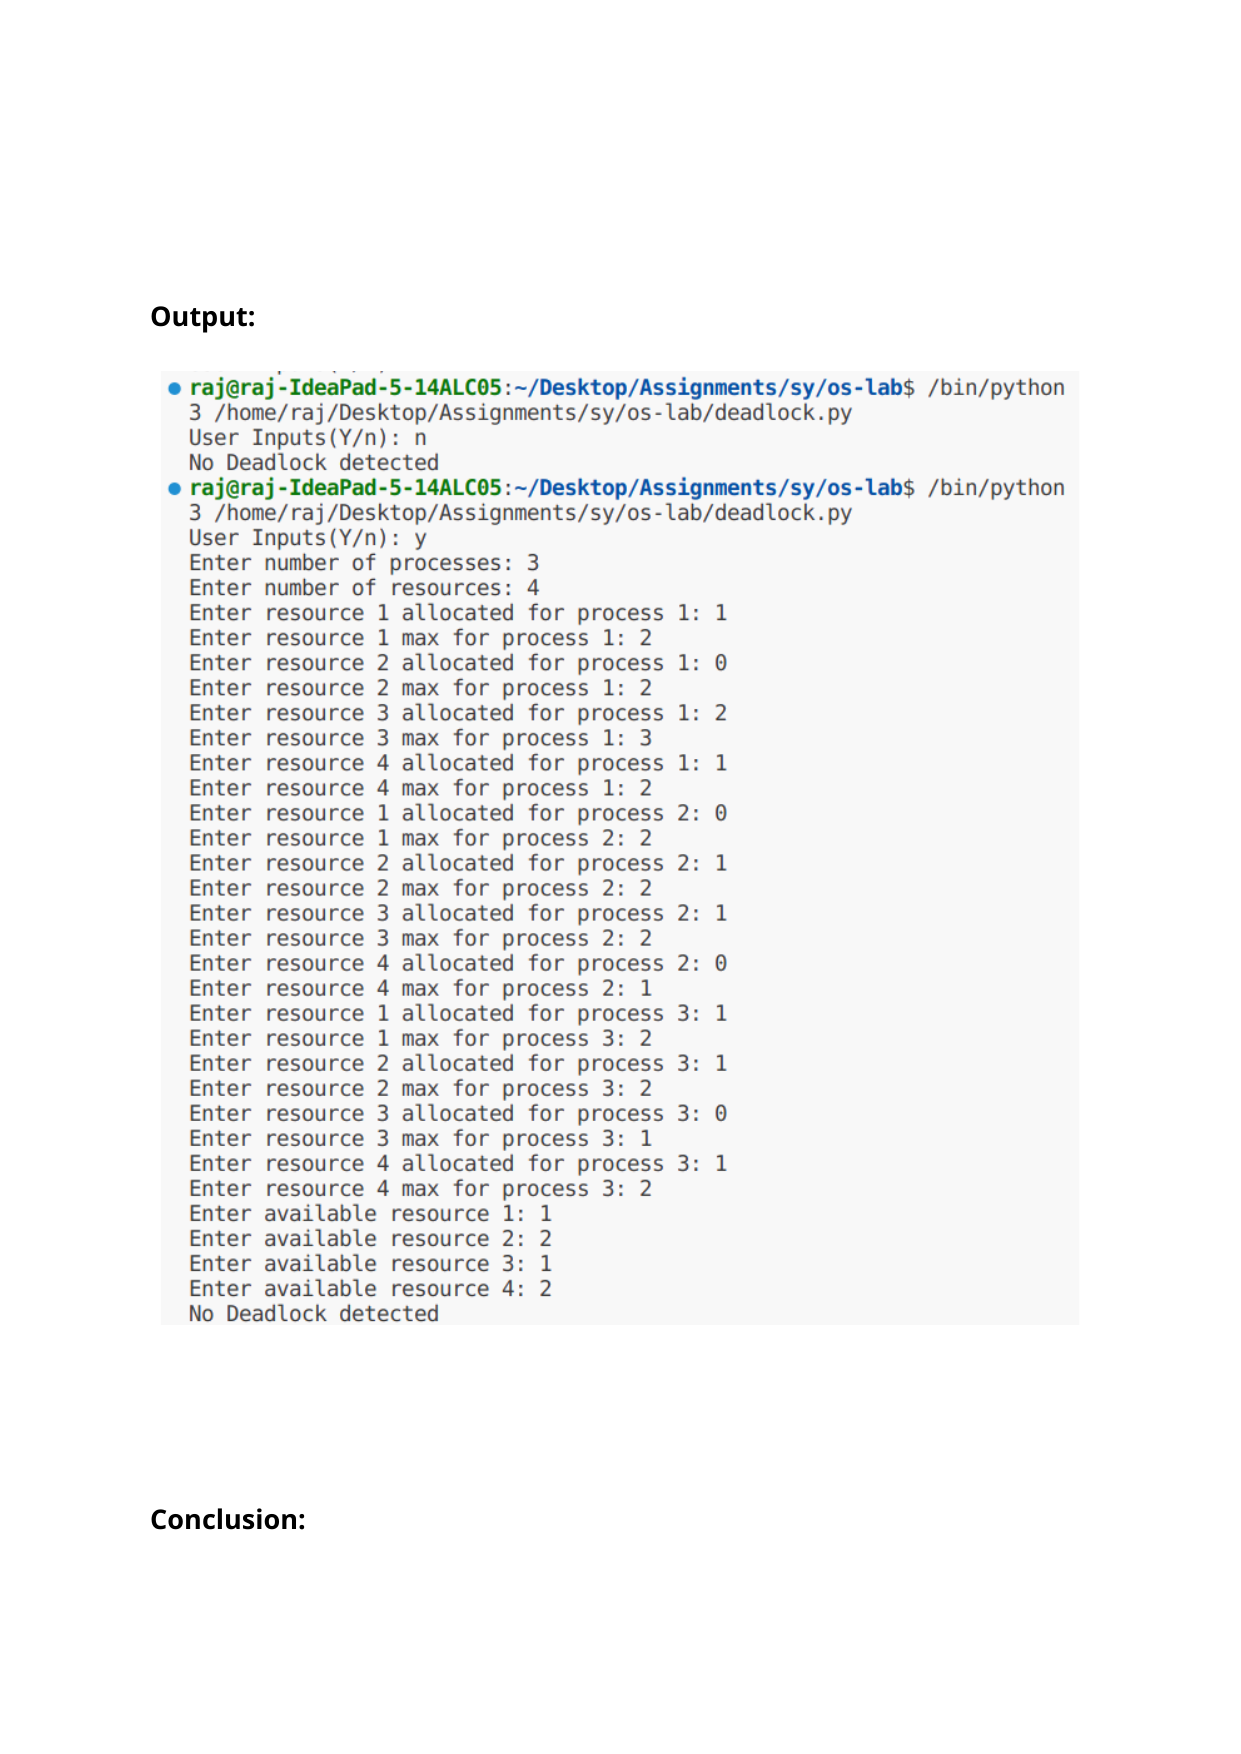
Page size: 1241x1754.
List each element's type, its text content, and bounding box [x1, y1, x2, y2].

text Output: [150, 297, 1090, 334]
text Conclusion: [150, 1500, 1090, 1537]
picture [160, 371, 1080, 1325]
